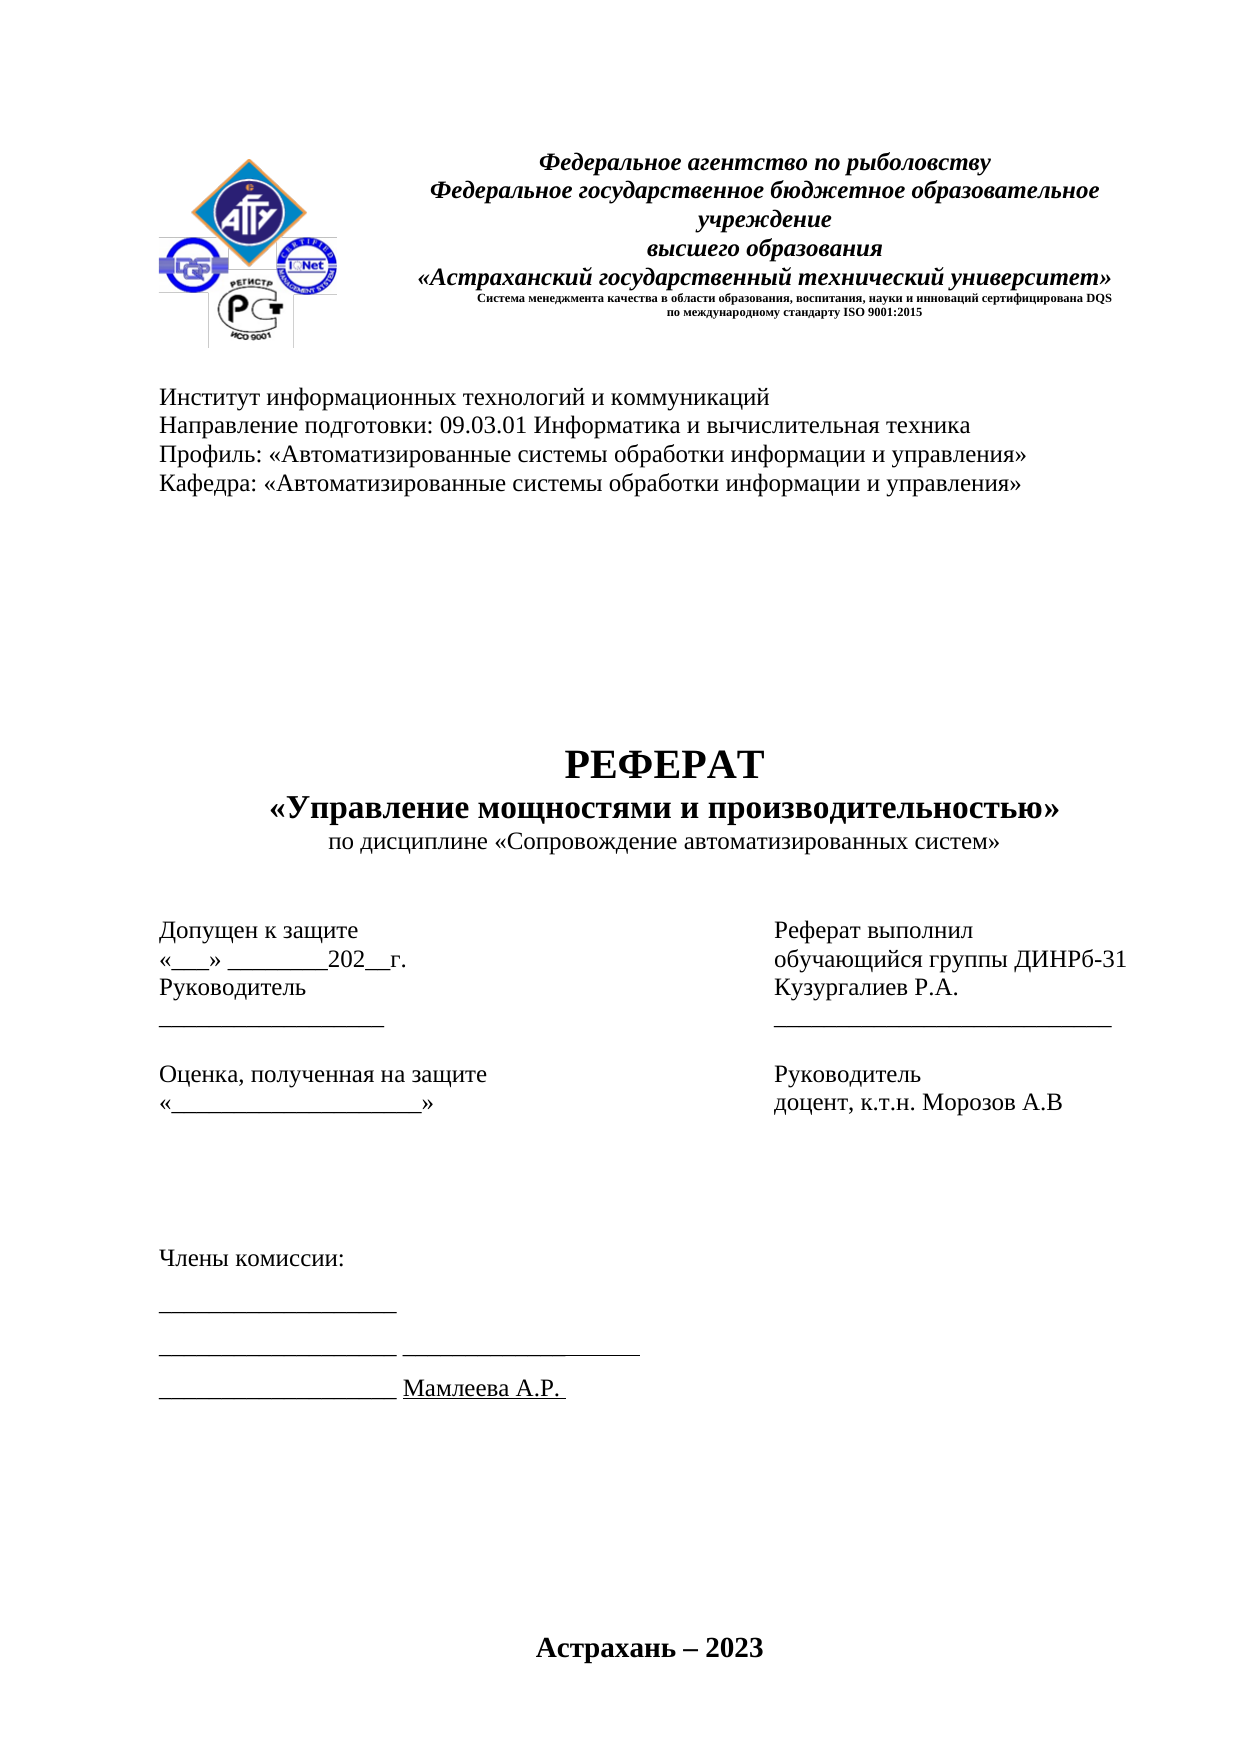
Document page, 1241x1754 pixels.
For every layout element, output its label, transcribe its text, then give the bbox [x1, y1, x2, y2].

table_header [148, 147, 349, 353]
table_cell Члены комиссии: ___________________ ___________________ _____________ ___________________ Мамлеева А.Р. [148, 1179, 763, 1402]
table_cell [763, 1179, 1181, 1402]
table_cell Реферат выполнил обучающийся группы ДИНРб-31 Кузургалиев Р.А. ___________________________ Руководитель доцент, к.т.н. Морозов А.В [763, 915, 1181, 1178]
table_cell Институт информационных технологий и коммуникаций Направление подготовки: 09.03.01 Информатика и вычислительная техника Профиль: «Автоматизированные системы обработки информации и управления» Кафедра: «Автоматизированные системы обработки информации и управления» [148, 353, 1181, 713]
table_cell РЕФЕРАТ «Управление мощностями и производительностью» по дисциплине «Сопровождение автоматизированных систем» [148, 713, 1181, 915]
table_cell Допущен к защите «___» ________202__г. Руководитель __________________ Оценка, полученная на защите «____________________» [148, 915, 763, 1178]
table_header Федеральное агентство по рыболовству Федеральное государственное бюджетное образовательное учреждение высшего образования «Астраханский государственный технический университет» Система менеджмента качества в области образования, воспитания, науки и инноваций сертифицирована DQS по международному стандарту ISO 9001:2015 [349, 147, 1181, 353]
picture [158, 159, 337, 348]
